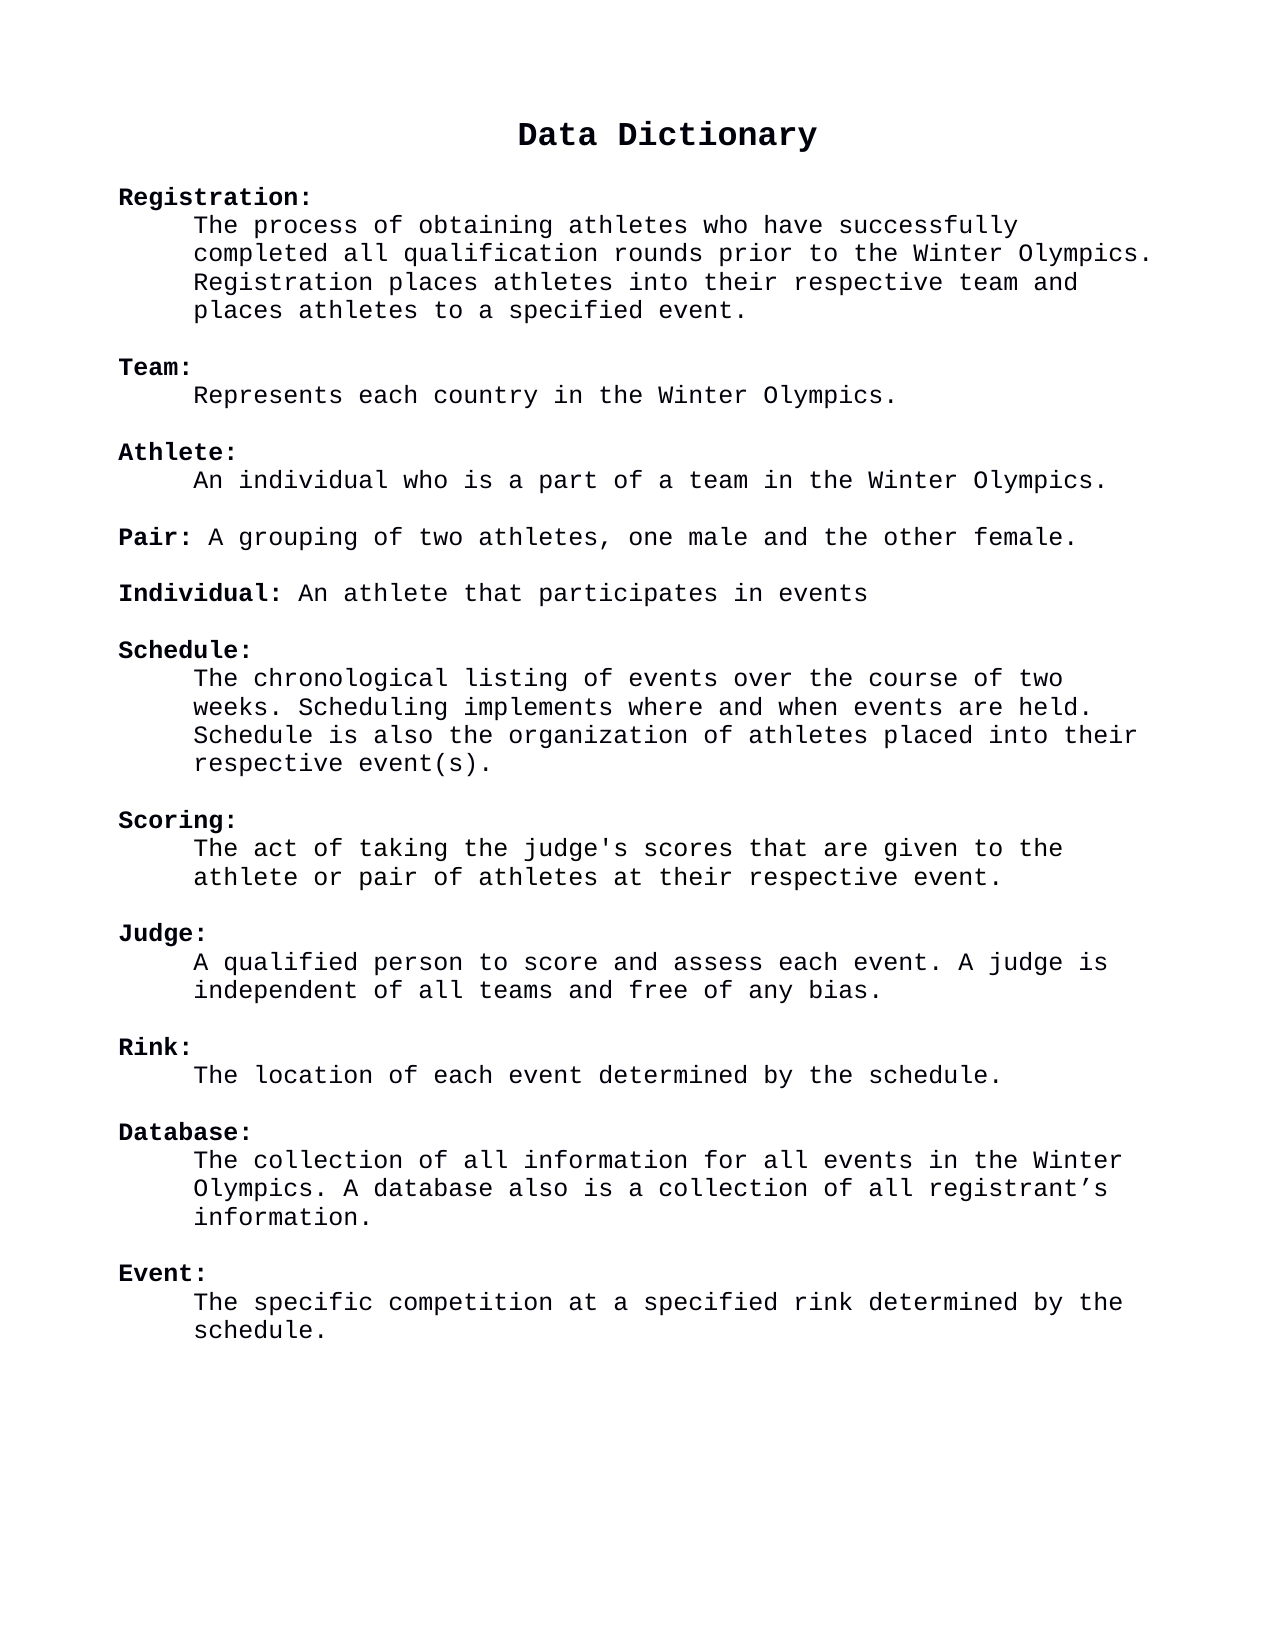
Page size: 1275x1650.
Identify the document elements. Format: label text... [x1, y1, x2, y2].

text The chronological listing of events over the course of two weeks. Scheduling implements where and when events are held. Schedule is also the organization of athletes placed into their respective event(s). [81, 666, 1157, 779]
text Judge: [118, 921, 1157, 949]
text Registration: [118, 184, 1157, 213]
text The process of obtaining athletes who have successfully completed all qualification rounds prior to the Winter Olympics. Registration places athletes into their respective team and places athletes to a specified event. [43, 213, 1157, 326]
text Database: [118, 1119, 1157, 1148]
text Event: [118, 1261, 1157, 1289]
text Athlete: [118, 439, 1157, 468]
text Represents each country in the Winter Olympics. [43, 383, 1157, 411]
text An individual who is a part of a team in the Winter Olympics. [43, 468, 1157, 496]
text The specific competition at a specified rink determined by the schedule. [118, 1289, 1157, 1346]
text Pair: A grouping of two athletes, one male and the other female. [43, 524, 1157, 553]
subtitle Data Dictionary [118, 118, 1157, 156]
text A qualified person to score and assess each event. A judge is independent of all teams and free of any bias. [109, 949, 1157, 1006]
text Individual: An athlete that participates in events [43, 581, 1157, 609]
text The collection of all information for all events in the Winter Olympics. A database also is a collection of all registrant’s information. [118, 1148, 1157, 1233]
text The location of each event determined by the schedule. [118, 1063, 1157, 1091]
text Team: [118, 354, 1157, 383]
text The act of taking the judge's scores that are given to the athlete or pair of athletes at their respective event. [99, 836, 1157, 893]
text Rink: [118, 1034, 1157, 1063]
text Schedule: [118, 638, 1157, 666]
text Scoring: [118, 808, 1157, 836]
